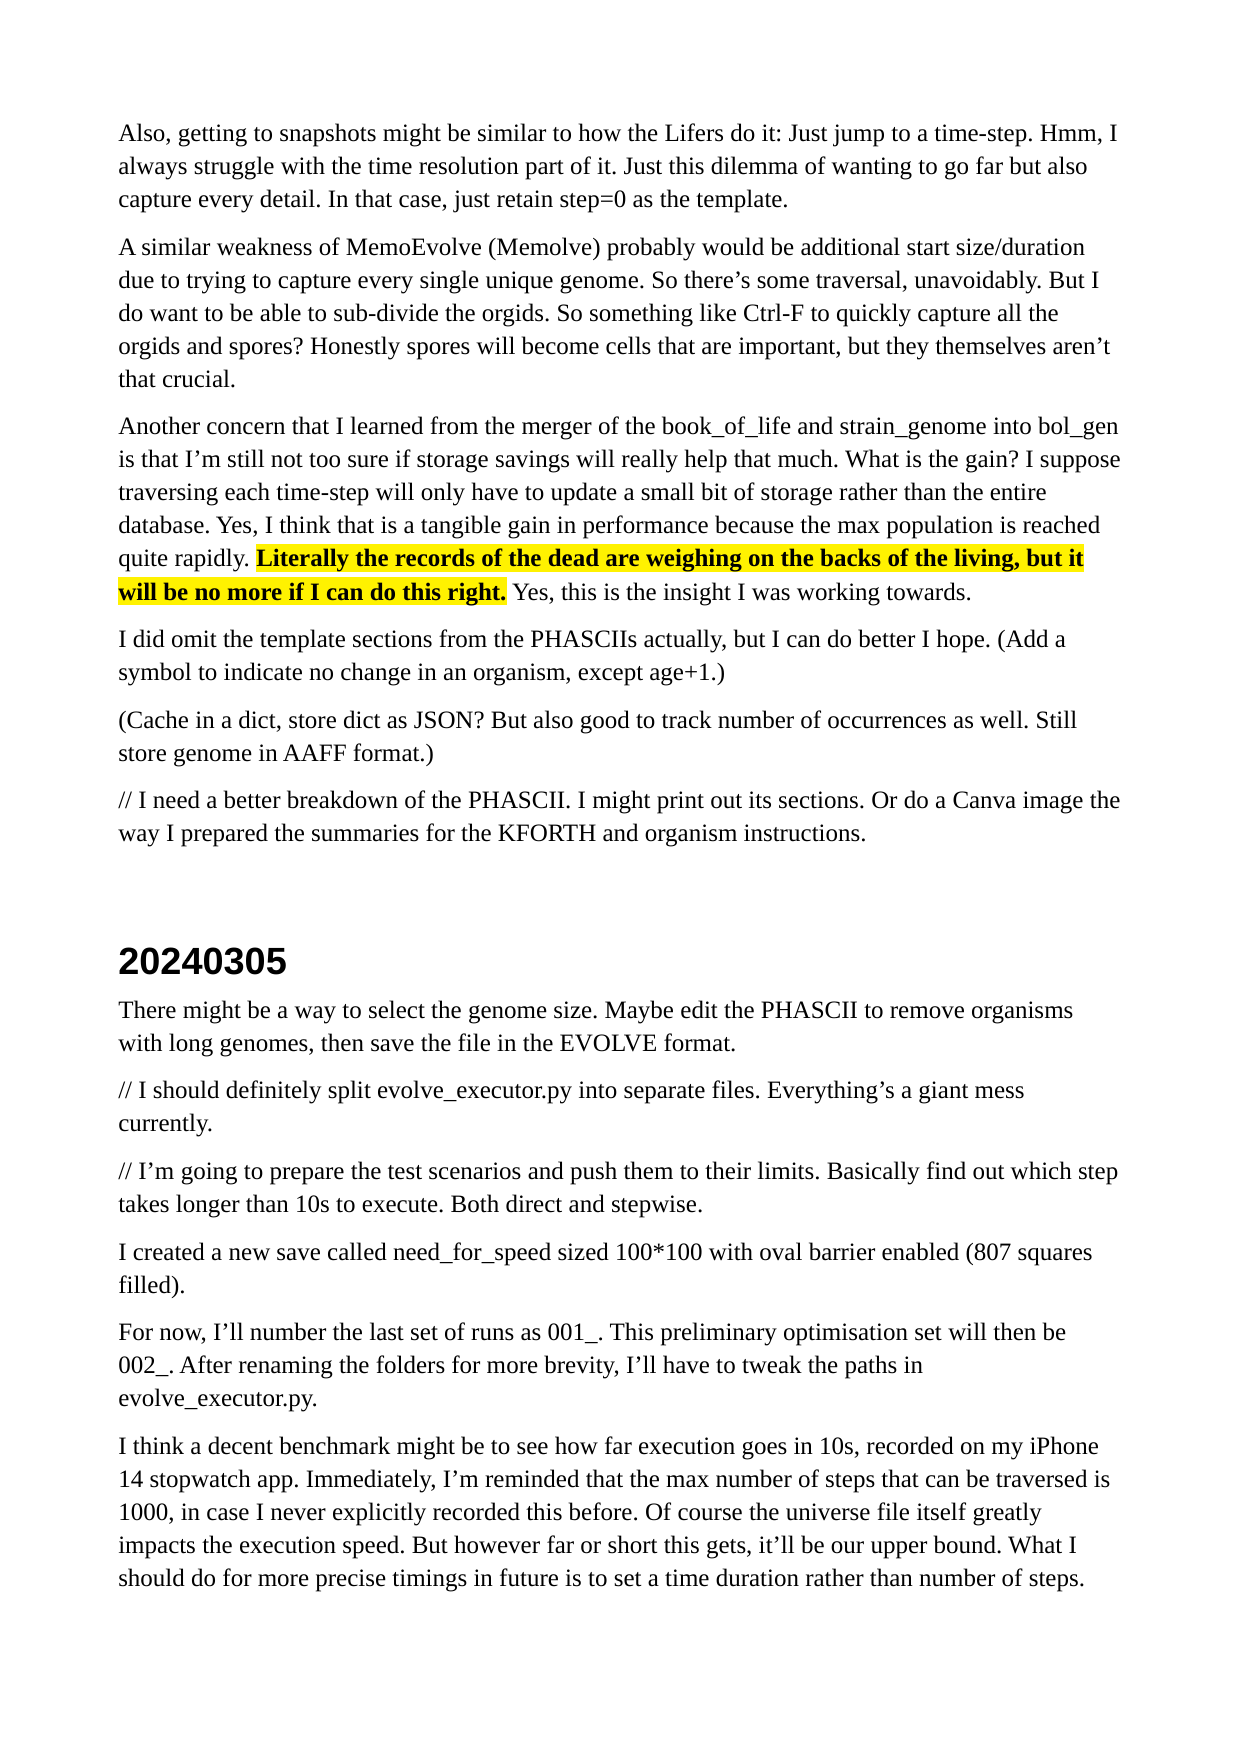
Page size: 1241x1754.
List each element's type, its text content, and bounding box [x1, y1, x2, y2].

text Another concern that I learned from the merger of the book_of_life and strain_genome into bol_gen is that I’m still not too sure if storage savings will really help that much. What is the gain? I suppose traversing each time-step will only have to update a small bit of storage rather than the entire database. Yes, I think that is a tangible gain in performance because the max population is reached quite rapidly. Literally the records of the dead are weighing on the backs of the living, but it will be no more if I can do this right. Yes, this is the insight I was working towards. [118, 411, 1122, 605]
text A similar weakness of MemoEvolve (Memolve) probably would be additional start size/duration due to trying to capture every single unique genome. So there’s some traversal, unavoidably. But I do want to be able to sub-divide the orgids. So something like Ctrl-F to quickly capture all the orgids and spores? Honestly spores will become cells that are important, but they themselves aren’t that crucial. [118, 232, 1122, 393]
subtitle 20240305 [118, 939, 1122, 982]
text For now, I’ll number the last set of runs as 001_. This preliminary optimisation set will then be 002_. After renaming the folders for more brevity, I’ll have to tweak the paths in evolve_executor.py. [118, 1317, 1122, 1412]
text (Cache in a dict, store dict as JSON? But also good to track number of occurrences as well. Still store genome in AAFF format.) [118, 705, 1122, 767]
text I think a decent benchmark might be to see how far execution goes in 10s, recorded on my iPhone 14 stopwatch app. Immediately, I’m reminded that the max number of steps that can be traversed is 1000, in case I never explicitly recorded this before. Of course the universe file itself greatly impacts the execution speed. But however far or short this gets, it’ll be our upper bound. What I should do for more precise timings in future is to set a time duration rather than number of steps. [118, 1431, 1122, 1592]
text I created a new save called need_for_speed sized 100*100 with oval barrier enabled (807 squares filled). [118, 1237, 1122, 1298]
text // I’m going to prepare the test scenarios and push them to their limits. Basically find out which step takes longer than 10s to execute. Both direct and stepwise. [118, 1156, 1122, 1218]
text I did omit the template sections from the PHASCIIs actually, but I can do better I hope. (Add a symbol to indicate no change in an organism, except age+1.) [118, 624, 1122, 686]
text // I should definitely split evolve_executor.py into separate files. Everything’s a giant mess currently. [118, 1075, 1122, 1137]
text There might be a way to select the genome size. Maybe edit the PHASCII to remove organisms with long genomes, then save the file in the EVOLVE format. [118, 995, 1122, 1057]
text Also, getting to snapshots might be similar to how the Lifers do it: Just jump to a time-step. Hmm, I always struggle with the time resolution part of it. Just this dilemma of wanting to go far but also capture every detail. In that case, just retain step=0 as the template. [118, 118, 1122, 213]
text // I need a better breakdown of the PHASCII. I might print out its sections. Or do a Canva image the way I prepared the summaries for the KFORTH and organism instructions. [118, 785, 1122, 847]
